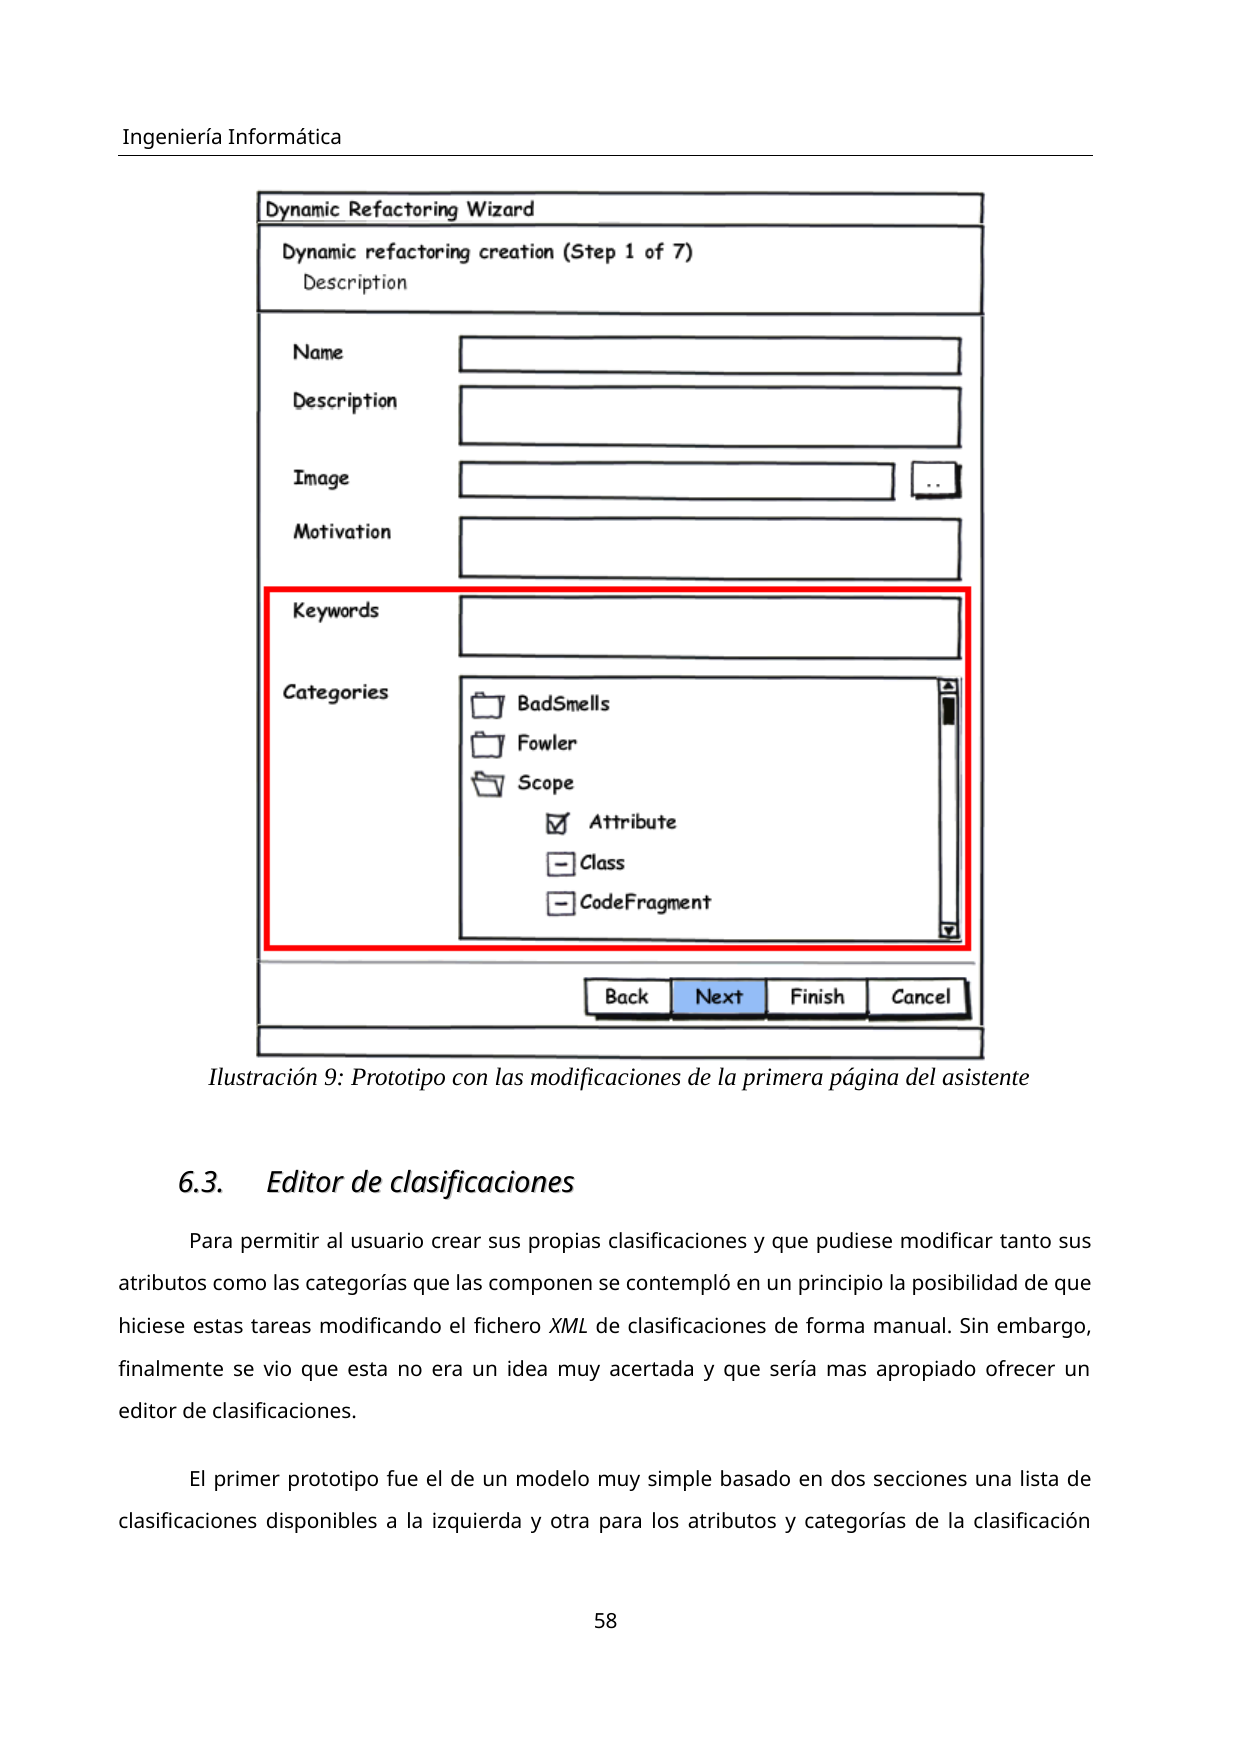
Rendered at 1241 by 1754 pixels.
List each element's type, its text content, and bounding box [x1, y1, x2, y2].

text Para permitir al usuario crear sus propias clasificaciones y que pudiese modificar tanto sus atributos como las categorías que las componen se contempló en un principio la posibilidad de que hiciese estas tareas modificando el fichero XML de clasificaciones de forma manual. Sin embargo, finalmente se vio que esta no era un idea muy acertada y que sería mas apropiado ofrecer un editor de clasificaciones. [118, 1226, 1093, 1425]
subtitle Editor de clasificaciones [177, 1161, 1093, 1201]
text Ilustración 9: Prototipo con las modificaciones de la primera página del asistente [190, 197, 1050, 1091]
text El primer prototipo fue el de un modelo muy simple basado en dos secciones una lista de clasificaciones disponibles a la izquierda y otra para los atributos y categorías de la clasificación [118, 1464, 1093, 1535]
